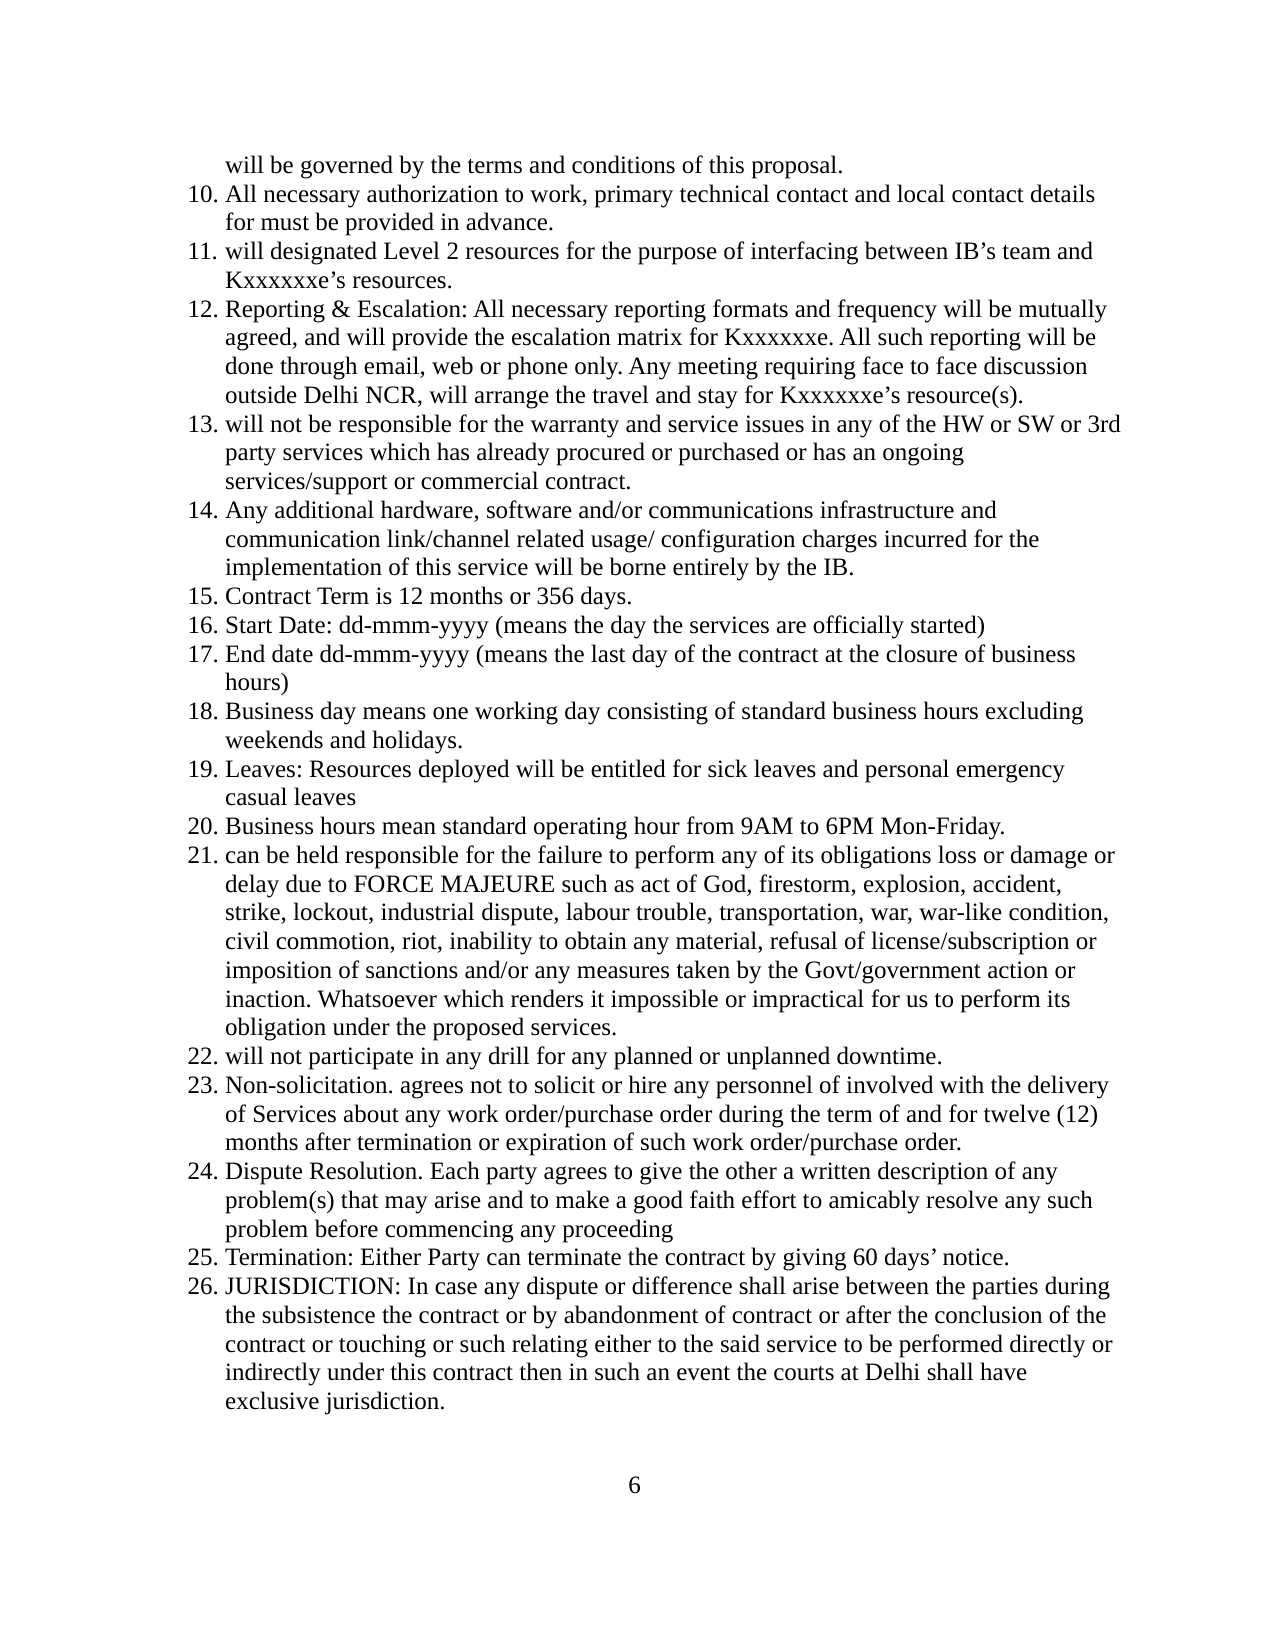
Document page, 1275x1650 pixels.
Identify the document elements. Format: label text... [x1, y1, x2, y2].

list Contract Term is 12 months or 356 days. [187, 581, 1125, 610]
list will not be responsible for the warranty and service issues in any of the HW or SW or 3rd party services which has already procured or purchased or has an ongoing services/support or commercial contract. [187, 409, 1125, 495]
list can be held responsible for the failure to perform any of its obligations loss or damage or delay due to FORCE MAJEURE such as act of God, firestorm, explosion, accident, strike, lockout, industrial dispute, labour trouble, transportation, war, war-like condition, civil commotion, riot, inability to obtain any material, refusal of license/subscription or imposition of sanctions and/or any measures taken by the Govt/government action or inaction. Whatsoever which renders it impossible or impractical for us to perform its obligation under the proposed services. [187, 840, 1125, 1041]
list Any additional hardware, software and/or communications infrastructure and communication link/channel related usage/ configuration charges incurred for the implementation of this service will be borne entirely by the IB. [187, 495, 1125, 581]
list Dispute Resolution. Each party agrees to give the other a written description of any problem(s) that may arise and to make a good faith effort to amicably resolve any such problem before commencing any proceeding [187, 1156, 1125, 1242]
list JURISDICTION: In case any dispute or difference shall arise between the parties during the subsistence the contract or by abandonment of contract or after the conclusion of the contract or touching or such relating either to the said service to be performed directly or indirectly under this contract then in such an event the courts at Delhi shall have exclusive jurisdiction. [187, 1271, 1125, 1415]
list All necessary authorization to work, primary technical contact and local contact details for must be provided in advance. [187, 179, 1125, 236]
list Non-solicitation. agrees not to solicit or hire any personnel of involved with the delivery of Services about any work order/purchase order during the term of and for twelve (12) months after termination or expiration of such work order/purchase order. [187, 1070, 1125, 1156]
list will designated Level 2 resources for the purpose of interfacing between IB’s team and Kxxxxxxe’s resources. [187, 236, 1125, 294]
list Business day means one working day consisting of standard business hours excluding weekends and holidays. [187, 696, 1125, 754]
list will be governed by the terms and conditions of this proposal. [187, 150, 1125, 179]
list End date dd-mmm-yyyy (means the last day of the contract at the closure of business hours) [187, 639, 1125, 696]
list Start Date: dd-mmm-yyyy (means the day the services are officially started) [187, 610, 1125, 639]
list Reporting & Escalation: All necessary reporting formats and frequency will be mutually agreed, and will provide the escalation matrix for Kxxxxxxe. All such reporting will be done through email, web or phone only. Any meeting requiring face to face discussion outside Delhi NCR, will arrange the travel and stay for Kxxxxxxe’s resource(s). [187, 294, 1125, 409]
list Termination: Either Party can terminate the contract by giving 60 days’ notice. [187, 1242, 1125, 1271]
list Leaves: Resources deployed will be entitled for sick leaves and personal emergency casual leaves [187, 754, 1125, 811]
list Business hours mean standard operating hour from 9AM to 6PM Mon-Friday. [187, 811, 1125, 840]
list will not participate in any drill for any planned or unplanned downtime. [187, 1041, 1125, 1070]
